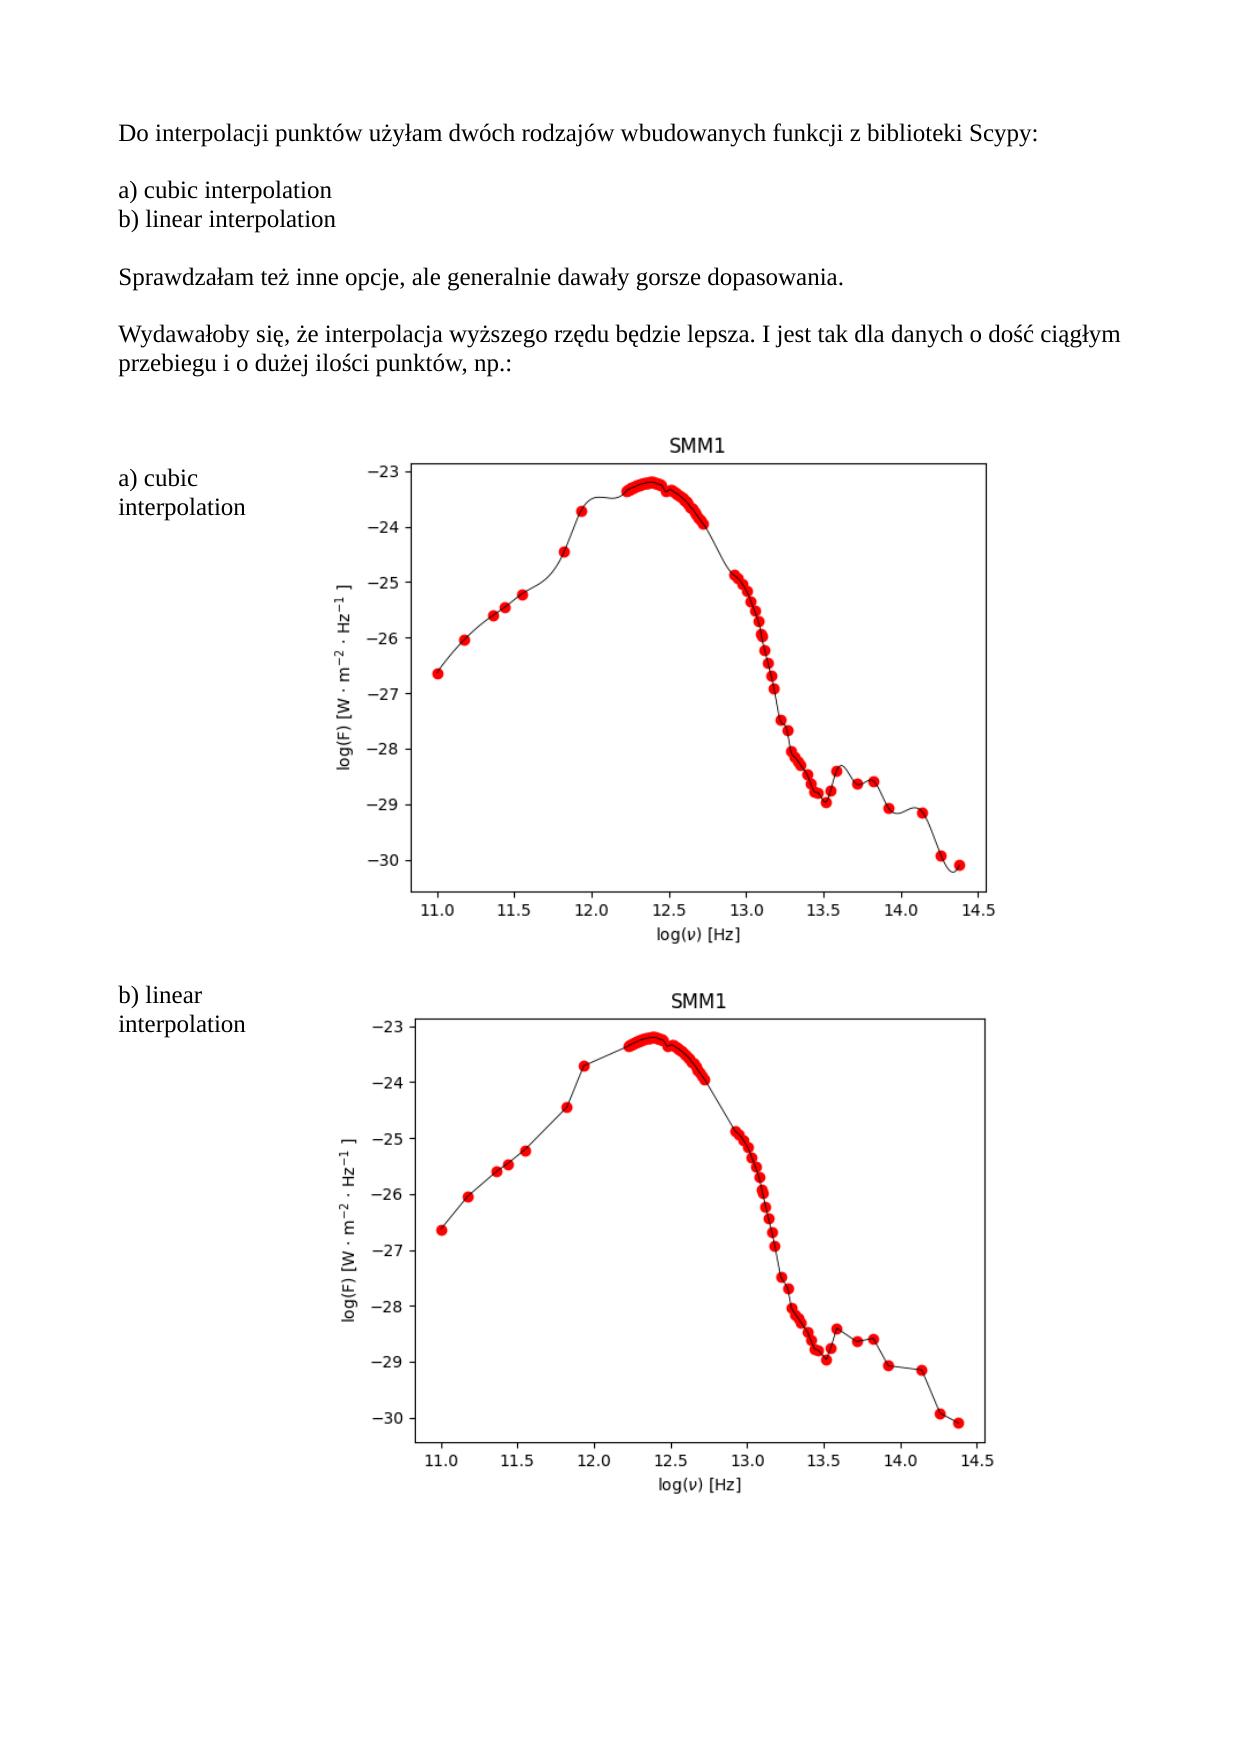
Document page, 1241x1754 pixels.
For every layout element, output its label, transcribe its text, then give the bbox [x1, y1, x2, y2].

text [1058, 981, 1122, 1038]
text b) linear interpolation [118, 204, 1122, 233]
text Wydawałoby się, że interpolacja wyższego rzędu będzie lepsza. I jest tak dla danych o dość ciągłym przebiegu i o dużej ilości punktów, np.: [118, 319, 1122, 377]
text Do interpolacji punktów użyłam dwóch rodzajów wbudowanych funkcji z biblioteki Scypy: [118, 118, 1122, 147]
text Sprawdzałam też inne opcje, ale generalnie dawały gorsze dopasowania. [118, 262, 1122, 291]
text b) linear interpolation [118, 981, 323, 1038]
text a) cubic interpolation [118, 463, 318, 521]
picture [318, 396, 1060, 1503]
text [1060, 463, 1122, 521]
text a) cubic interpolation [118, 176, 1122, 204]
